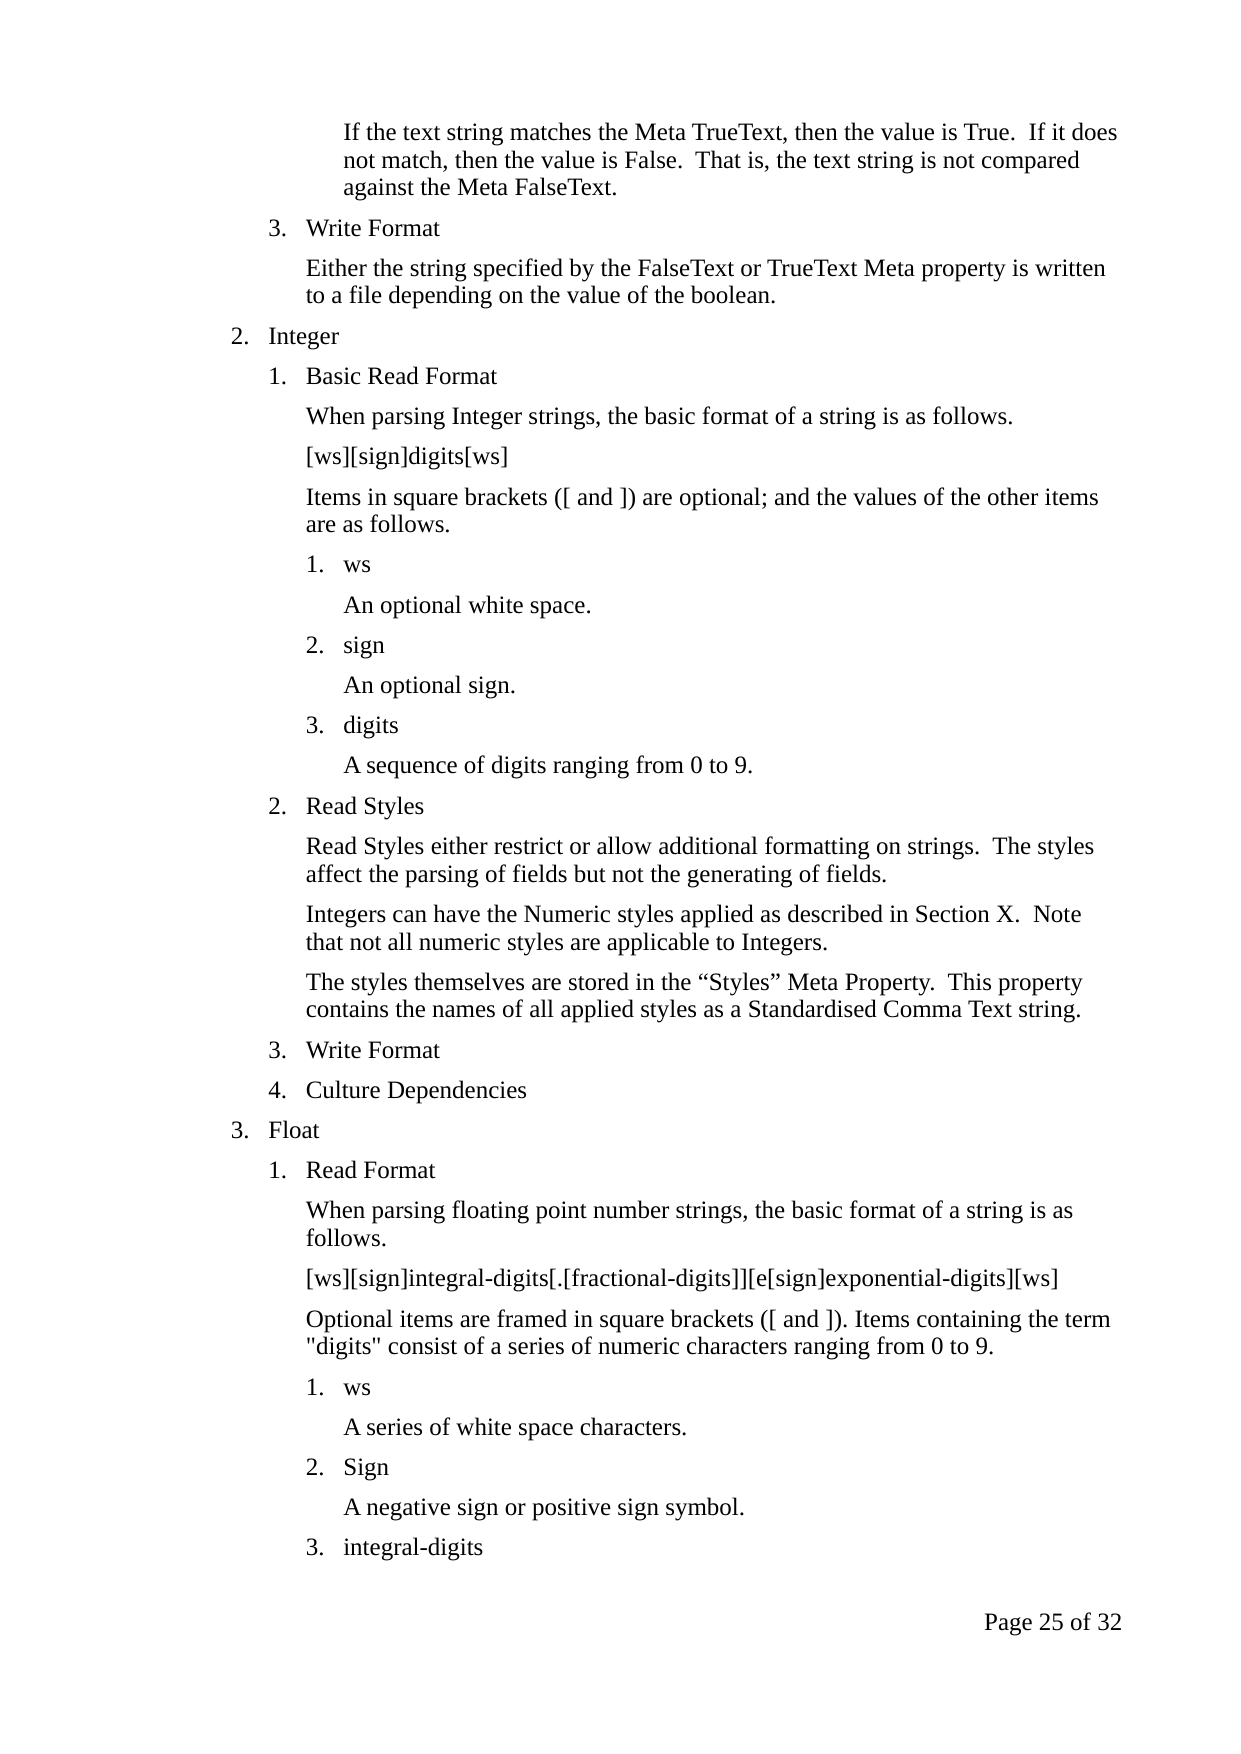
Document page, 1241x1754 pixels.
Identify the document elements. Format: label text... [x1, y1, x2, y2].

list Optional items are framed in square brackets ([ and ]). Items containing the term "digits" consist of a series of numeric characters ranging from 0 to 9. [268, 1305, 1122, 1360]
list ws [306, 551, 1122, 578]
list integral-digits [306, 1533, 1122, 1561]
list A series of white space characters. [306, 1413, 1122, 1441]
list Culture Dependencies [268, 1076, 1122, 1104]
list Write Format [268, 1036, 1122, 1063]
list An optional white space. [306, 591, 1122, 618]
list ws [306, 1373, 1122, 1400]
list Write Format [268, 214, 1122, 241]
list Read Styles [268, 792, 1122, 819]
list Either the string specified by the FalseText or TrueText Meta property is written to a file depending on the value of the boolean. [268, 254, 1122, 309]
list A sequence of digits ranging from 0 to 9. [306, 752, 1122, 779]
list Integer [231, 322, 1122, 349]
list Float [231, 1116, 1122, 1144]
list digits [306, 711, 1122, 739]
list Items in square brackets ([ and ]) are optional; and the values of the other items are as follows. [268, 483, 1122, 538]
list When parsing floating point number strings, the basic format of a string is as follows. [268, 1197, 1122, 1252]
list When parsing Integer strings, the basic format of a string is as follows. [268, 402, 1122, 430]
list The styles themselves are stored in the “Styles” Meta Property. This property contains the names of all applied styles as a Standardised Comma Text string. [268, 968, 1122, 1023]
list Read Styles either restrict or allow additional formatting on strings. The styles affect the parsing of fields but not the generating of fields. [268, 832, 1122, 887]
list Basic Read Format [268, 362, 1122, 390]
list An optional sign. [306, 671, 1122, 699]
list [ws][sign]integral-digits[.[fractional-digits]][e[sign]exponential-digits][ws] [268, 1264, 1122, 1292]
list Sign [306, 1453, 1122, 1481]
list If the text string matches the Meta TrueText, then the value is True. If it does not match, then the value is False. That is, the text string is not compared against the Meta FalseText. [306, 118, 1122, 201]
list Read Format [268, 1156, 1122, 1184]
list [ws][sign]digits[ws] [268, 442, 1122, 470]
list Integers can have the Numeric styles applied as described in Section X. Note that not all numeric styles are applicable to Integers. [268, 900, 1122, 955]
list A negative sign or positive sign symbol. [306, 1493, 1122, 1521]
list sign [306, 631, 1122, 659]
